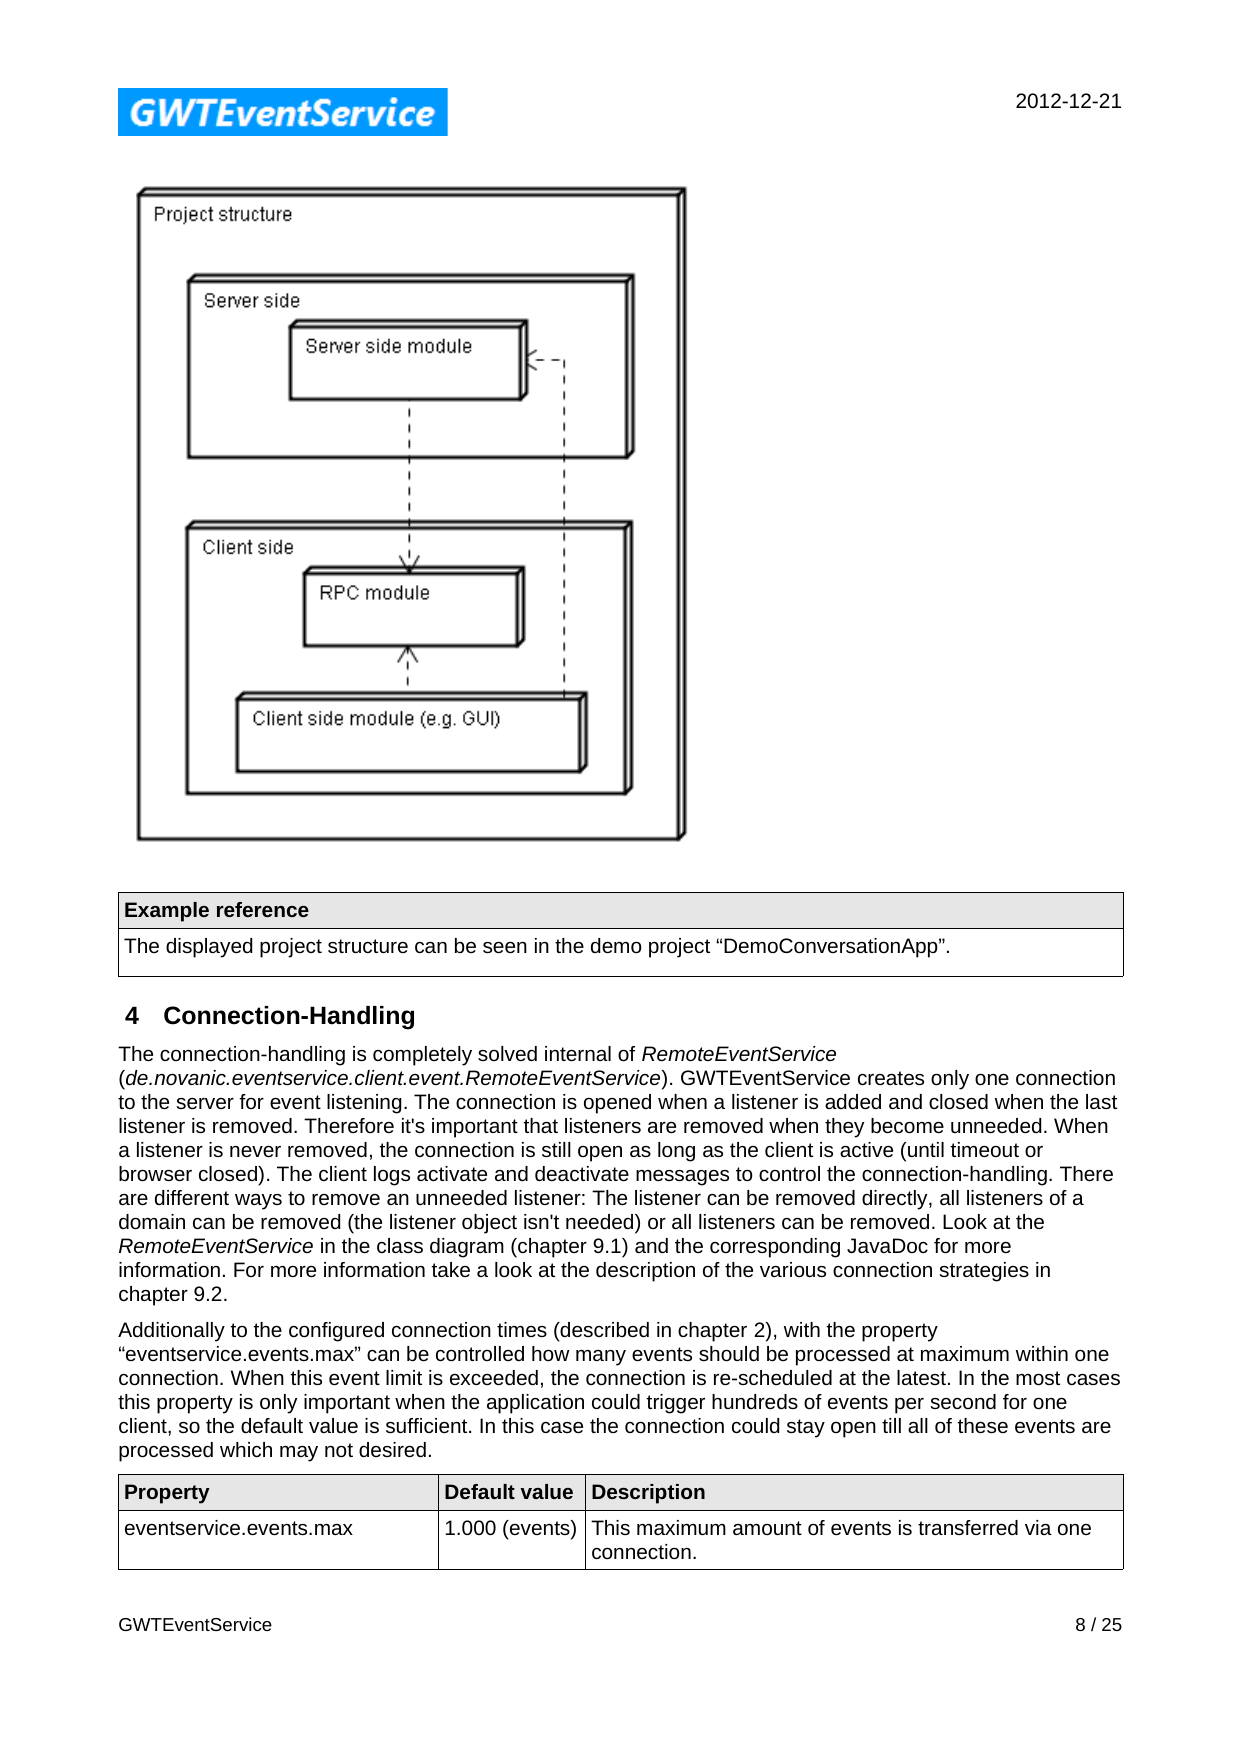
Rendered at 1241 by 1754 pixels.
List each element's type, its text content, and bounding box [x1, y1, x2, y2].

picture [118, 88, 448, 136]
subtitle Connection-Handling [118, 1001, 1122, 1029]
text The connection-handling is completely solved internal of RemoteEventService (de.novanic.eventservice.client.event.RemoteEventService). GWTEventService creates only one connection to the server for event listening. The connection is opened when a listener is added and closed when the last listener is removed. Therefore it's important that listeners are removed when they become unneeded. When a listener is never removed, the connection is still open as long as the client is active (until timeout or browser closed). The client logs activate and deactivate messages to control the connection-handling. There are different ways to remove an unneeded listener: The listener can be removed directly, all listeners of a domain can be removed (the listener object isn't needed) or all listeners can be removed. Look at the RemoteEventService in the class diagram (chapter 9.1) and the corresponding JavaDoc for more information. For more information take a look at the description of the various connection strategies in chapter 9.2. [118, 1042, 1122, 1306]
table_cell This maximum amount of events is transferred via one connection. [586, 1511, 1123, 1569]
table_cell eventservice.events.max [119, 1511, 438, 1569]
text Additionally to the configured connection times (described in chapter 2), with the property “eventservice.events.max” can be controlled how many events should be processed at maximum within one connection. When this event limit is exceeded, the connection is re-scheduled at the latest. In the most cases this property is only important when the application could trigger hundreds of events per second for one client, so the default value is sufficient. In this case the connection could stay open till all of these events are processed which may not desired. [118, 1318, 1122, 1462]
table_header Description [586, 1475, 1123, 1510]
table_cell The displayed project structure can be seen in the demo project “DemoConversationApp”. [119, 929, 1123, 976]
table_header Example reference [119, 893, 1123, 928]
table_cell 1.000 (events) [439, 1511, 585, 1569]
table_header Default value [439, 1475, 585, 1510]
table_header Property [119, 1475, 438, 1510]
